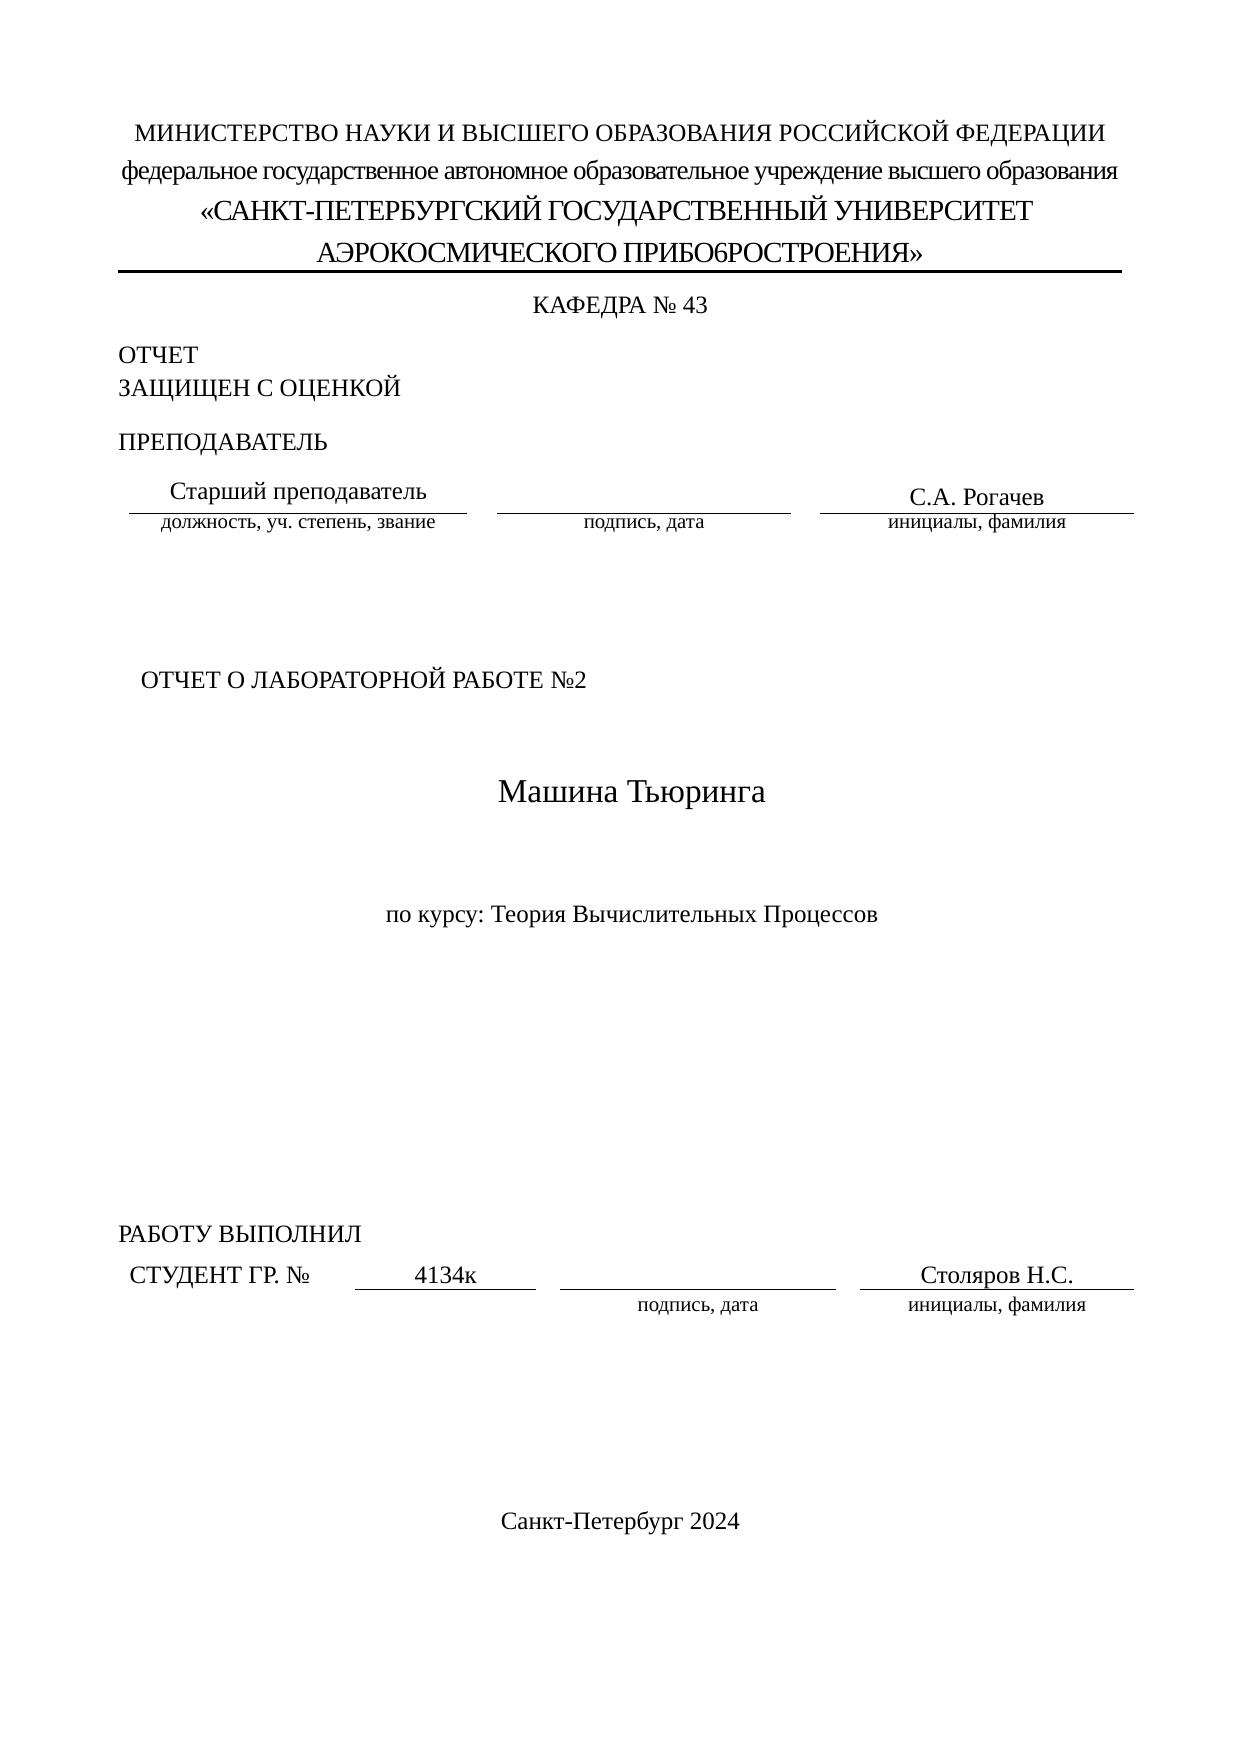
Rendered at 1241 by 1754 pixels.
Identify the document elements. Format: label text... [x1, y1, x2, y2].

table_header [497, 470, 791, 513]
text ПРЕПОДАВАТЕЛЬ [118, 427, 1122, 456]
table_cell [129, 1289, 355, 1319]
text РАБОТУ ВЫПОЛНИЛ [118, 1219, 1122, 1248]
text «САНКТ-ПЕТЕРБУРГСКИЙ ГОСУДАРСТВЕННЫЙ УНИВЕРСИТЕТ [118, 193, 1122, 226]
table_cell Машина Тьюринга [129, 696, 1134, 887]
text КАФЕДРА № 43 [118, 290, 1122, 319]
table_header [791, 470, 820, 513]
table_header 4134к [355, 1248, 536, 1289]
table_cell подпись, дата [497, 514, 791, 533]
text ОТЧЕТ ЗАЩИЩЕН С ОЦЕНКОЙ [118, 340, 1122, 402]
text МИНИСТЕРСТВО НАУКИ И ВЫСШЕГО ОБРАЗОВАНИЯ РОССИЙСКОЙ ФЕДЕРАЦИИ [118, 118, 1122, 147]
table_header [536, 1248, 560, 1289]
text федеральное государственное автономное образовательное учреждение высшего образования [118, 154, 1122, 185]
table_header Столяров Н.С. [860, 1248, 1134, 1289]
table_cell [467, 513, 497, 533]
table_header С.А. Рогачев [820, 470, 1134, 513]
table_header [560, 1248, 836, 1289]
table_cell инициалы, фамилия [860, 1290, 1134, 1319]
table_cell подпись, дата [560, 1290, 836, 1319]
table_cell по курсу: Теория Вычислительных Процессов [129, 887, 1134, 957]
table_header СТУДЕНТ ГР. № [129, 1248, 355, 1289]
table_header ОТЧЕТ О ЛАБОРАТОРНОЙ РАБОТЕ №2 [129, 566, 1134, 696]
table_cell [355, 1290, 536, 1319]
table_cell инициалы, фамилия [820, 514, 1134, 533]
table_cell [791, 513, 820, 533]
table_header Старший преподаватель [129, 470, 467, 513]
table_cell [129, 957, 1134, 1015]
text Санкт-Петербург 2024 [118, 1506, 1122, 1535]
table_cell [129, 1015, 1134, 1044]
table_header [836, 1248, 860, 1289]
table_header [467, 470, 497, 513]
text АЭРОКОСМИЧЕСКОГО ПРИБО6РОСТРОЕНИЯ» [118, 235, 1122, 270]
table_cell [536, 1289, 560, 1319]
table_cell [836, 1289, 860, 1319]
table_cell должность, уч. степень, звание [129, 514, 467, 533]
